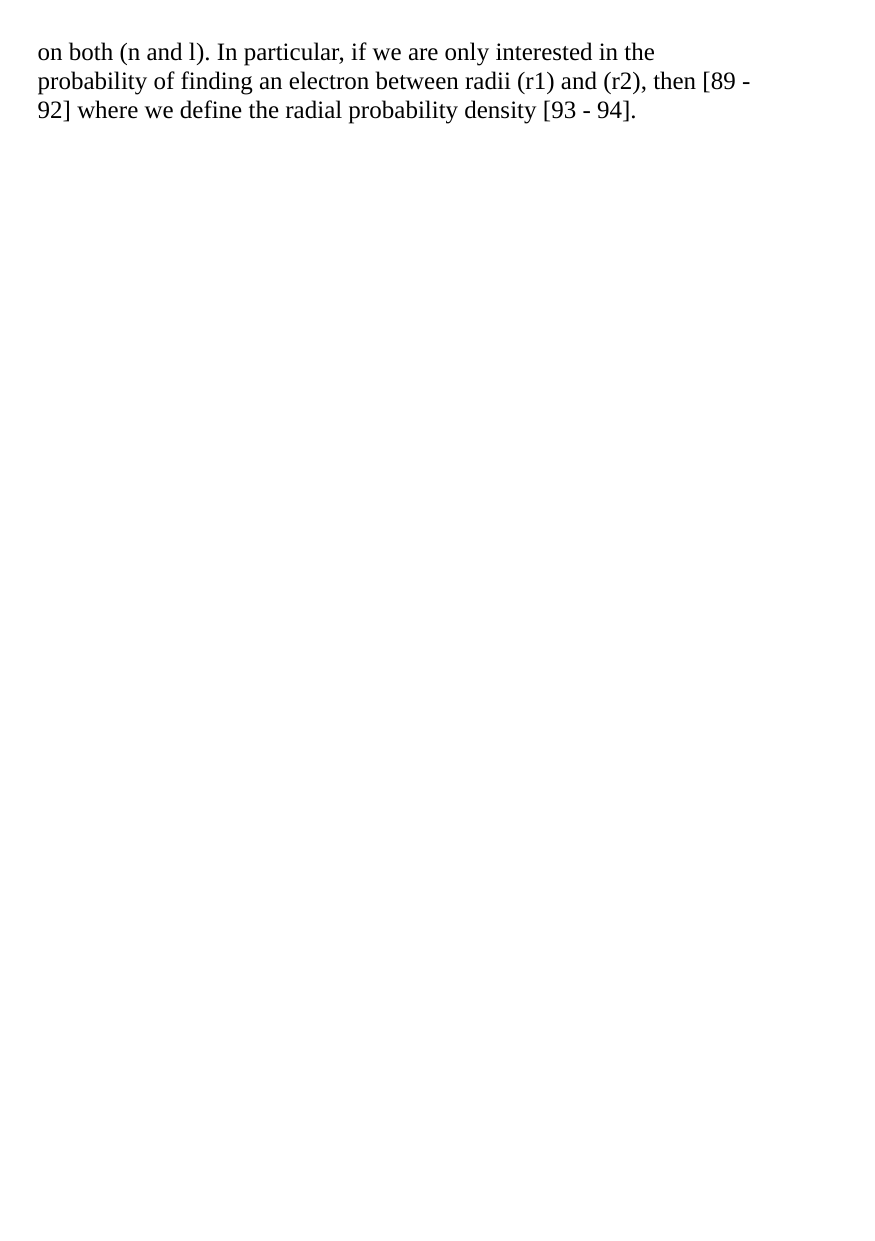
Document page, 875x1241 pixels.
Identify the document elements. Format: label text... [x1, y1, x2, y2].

text on both (n and l). In particular, if we are only interested in the probability of finding an electron between radii (r1) and (r2), then [89 - 92] where we define the radial probability density [93 - 94]. [37, 37, 762, 124]
